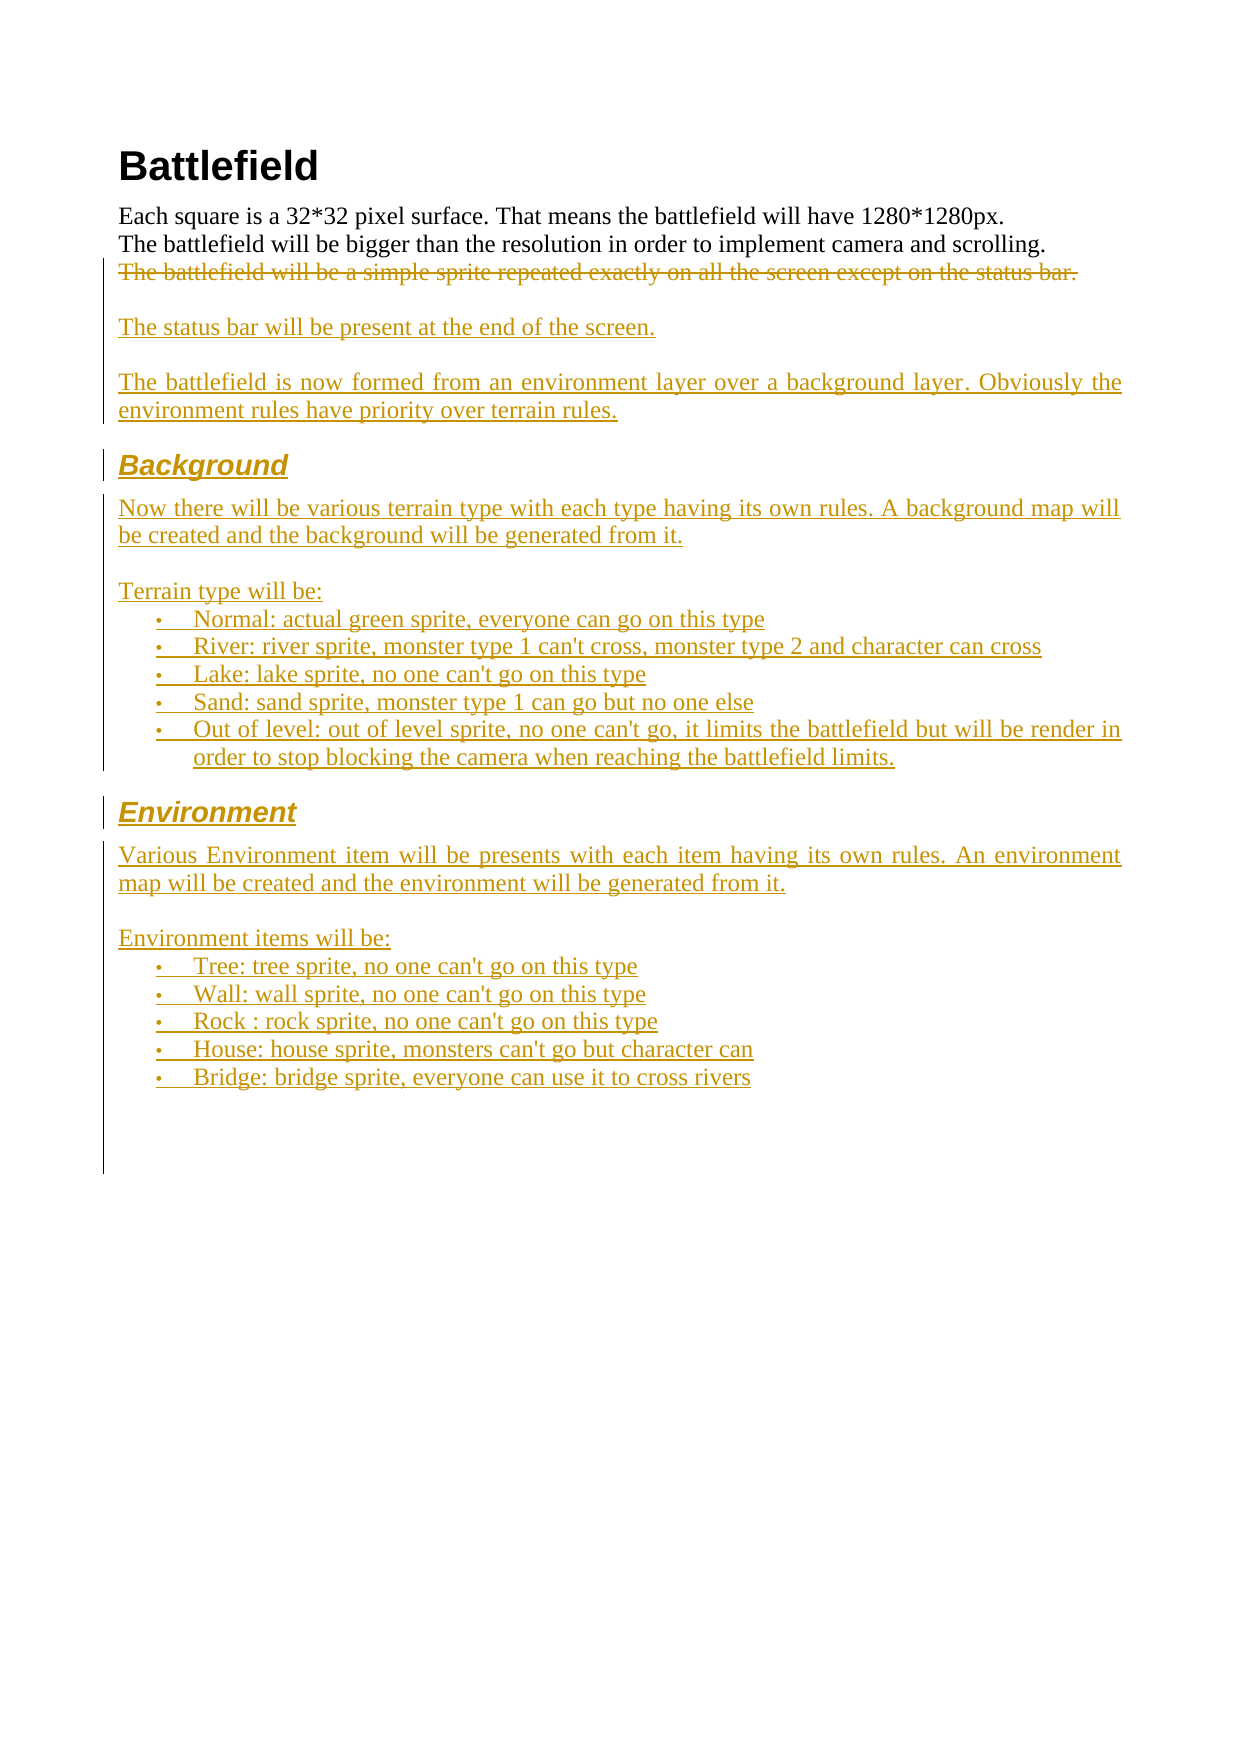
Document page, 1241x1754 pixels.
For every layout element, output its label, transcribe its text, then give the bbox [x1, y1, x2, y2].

list Wall: wall sprite, no one can't go on this type [156, 980, 1122, 1007]
subtitle Battlefield [118, 143, 1122, 190]
text environment rules have priority over terrain rules. [118, 394, 1122, 424]
text Environment items will be: [118, 924, 1122, 952]
text map will be created and the environment will be generated from it. [118, 867, 1122, 897]
text Various Environment item will be presents with each item having its own rules. An environment [118, 841, 1122, 865]
list Sand: sand sprite, monster type 1 can go but no one else [156, 688, 1122, 716]
text Terrain type will be: [118, 577, 1122, 605]
text The status bar will be present at the end of the screen. [118, 313, 1122, 341]
list Rock : rock sprite, no one can't go on this type [156, 1007, 1122, 1035]
text The battlefield is now formed from an environment layer over a background layer. Obviously the [118, 368, 1122, 392]
list House: house sprite, monsters can't go but character can [156, 1035, 1122, 1063]
text The battlefield will be bigger than the resolution in order to implement camera and scrolling. [118, 230, 1122, 258]
list Normal: actual green sprite, everyone can go on this type [156, 605, 1122, 632]
text Now there will be various terrain type with each type having its own rules. A background map will be created and the background will be generated from it. [118, 494, 1122, 549]
subtitle Environment [118, 796, 1122, 829]
list Lake: lake sprite, no one can't go on this type [156, 660, 1122, 688]
text Each square is a 32*32 pixel surface. That means the battlefield will have 1280*1280px. [118, 202, 1122, 230]
list River: river sprite, monster type 1 can't cross, monster type 2 and character can cross [156, 632, 1122, 660]
subtitle Background [118, 449, 1122, 481]
list order to stop blocking the camera when reaching the battlefield limits. [156, 741, 1122, 771]
list Tree: tree sprite, no one can't go on this type [156, 952, 1122, 980]
list Out of level: out of level sprite, no one can't go, it limits the battlefield but will be render in [156, 716, 1122, 739]
list Bridge: bridge sprite, everyone can use it to cross rivers [156, 1063, 1122, 1091]
